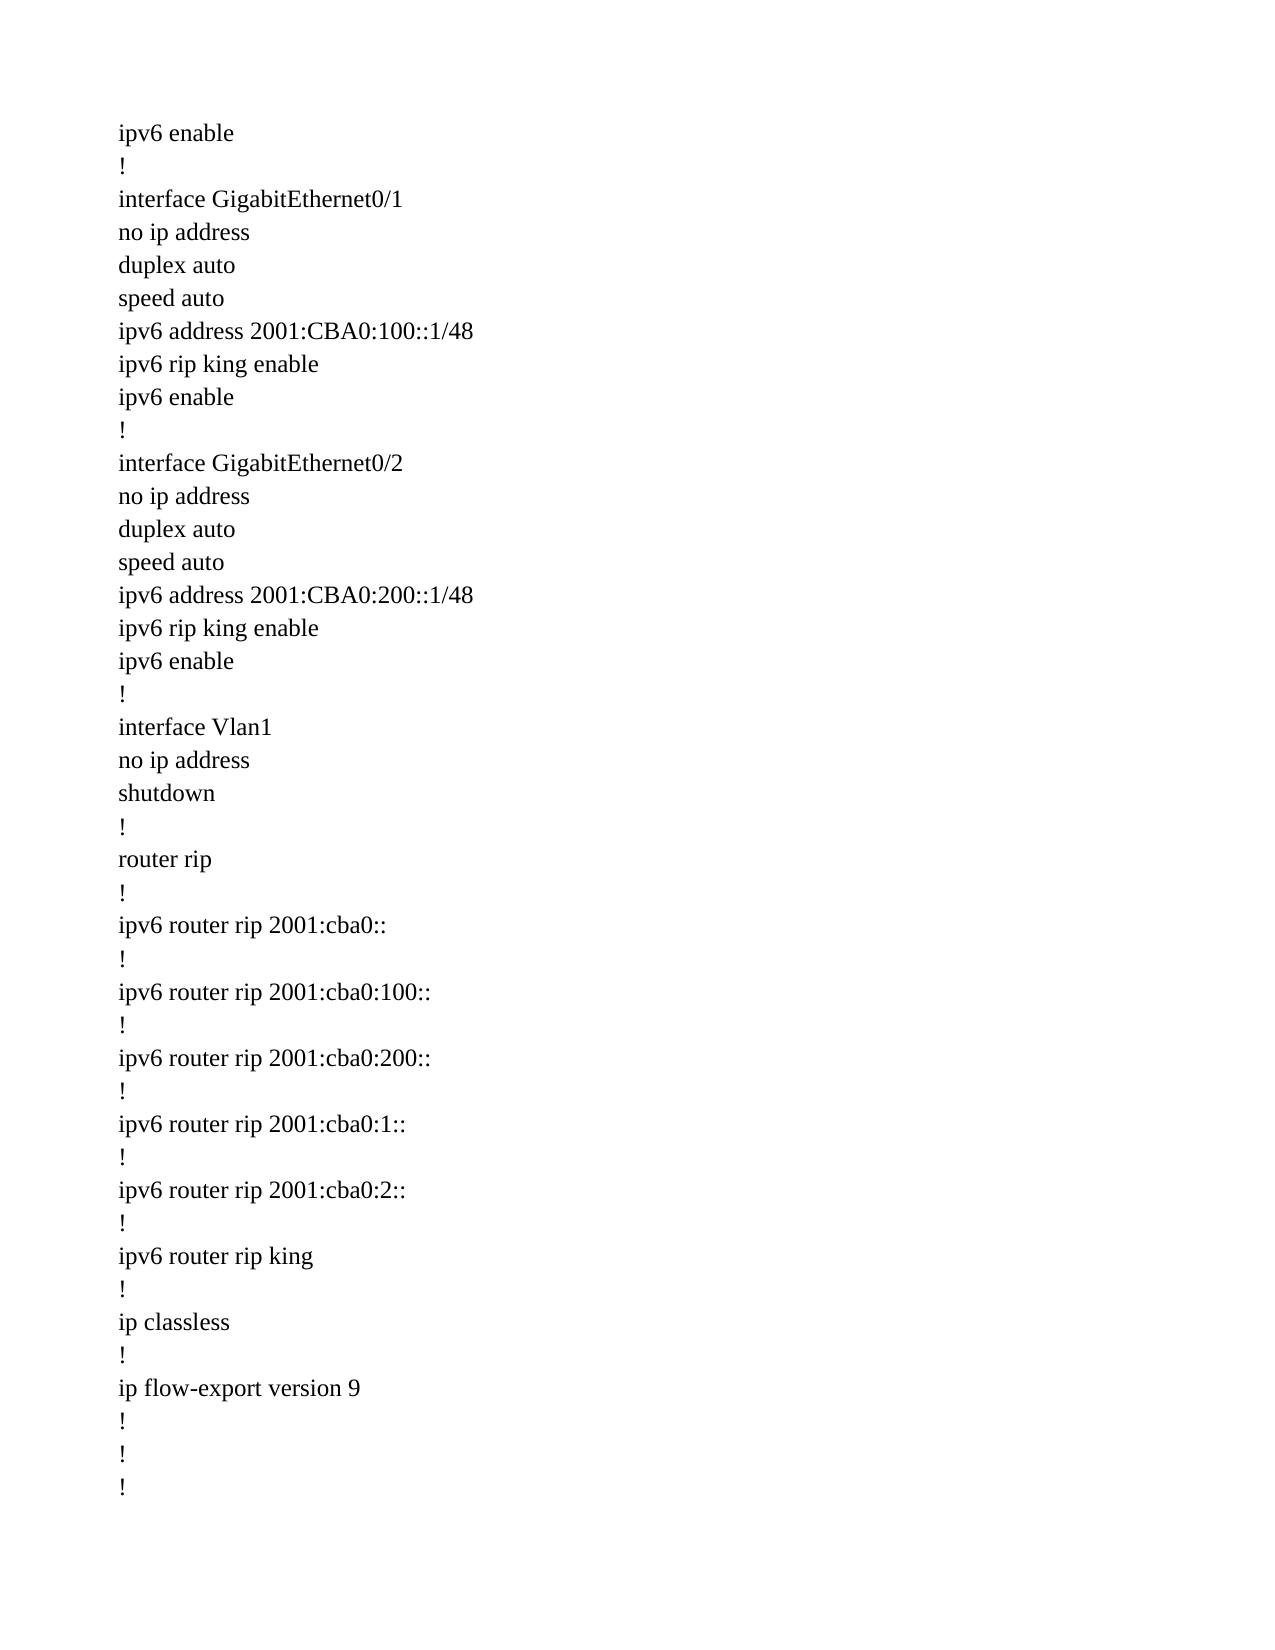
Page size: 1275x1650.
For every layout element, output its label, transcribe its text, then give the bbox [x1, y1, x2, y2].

text ! [118, 151, 1157, 180]
text ipv6 enable [118, 646, 1157, 675]
text ipv6 router rip 2001:cba0:: [118, 911, 1157, 939]
text ipv6 rip king enable [118, 613, 1157, 642]
text shutdown [118, 778, 1157, 807]
text ipv6 router rip 2001:cba0:200:: [118, 1043, 1157, 1071]
text ! [118, 1340, 1157, 1369]
text ipv6 rip king enable [118, 349, 1157, 378]
text speed auto [118, 283, 1157, 312]
text ! [118, 1472, 1157, 1501]
text router rip [118, 844, 1157, 873]
text ! [118, 812, 1157, 840]
text ipv6 router rip 2001:cba0:100:: [118, 977, 1157, 1005]
text ipv6 router rip 2001:cba0:2:: [118, 1175, 1157, 1203]
text interface GigabitEthernet0/1 [118, 184, 1157, 213]
text ipv6 router rip king [118, 1241, 1157, 1269]
text ipv6 address 2001:CBA0:200::1/48 [118, 580, 1157, 609]
text duplex auto [118, 250, 1157, 279]
text no ip address [118, 481, 1157, 510]
text ipv6 enable [118, 118, 1157, 147]
text ! [118, 1439, 1157, 1468]
text ipv6 enable [118, 382, 1157, 411]
text ! [118, 1274, 1157, 1303]
text ! [118, 878, 1157, 906]
text no ip address [118, 746, 1157, 774]
text ipv6 address 2001:CBA0:100::1/48 [118, 316, 1157, 345]
text interface Vlan1 [118, 712, 1157, 741]
text speed auto [118, 547, 1157, 576]
text ! [118, 679, 1157, 708]
text ipv6 router rip 2001:cba0:1:: [118, 1109, 1157, 1137]
text ! [118, 1208, 1157, 1237]
text ! [118, 1406, 1157, 1435]
text ! [118, 1010, 1157, 1038]
text ! [118, 415, 1157, 444]
text ip classless [118, 1307, 1157, 1336]
text interface GigabitEthernet0/2 [118, 448, 1157, 477]
text ip flow-export version 9 [118, 1373, 1157, 1402]
text ! [118, 1076, 1157, 1104]
text ! [118, 944, 1157, 972]
text ! [118, 1142, 1157, 1171]
text duplex auto [118, 514, 1157, 543]
text no ip address [118, 217, 1157, 246]
